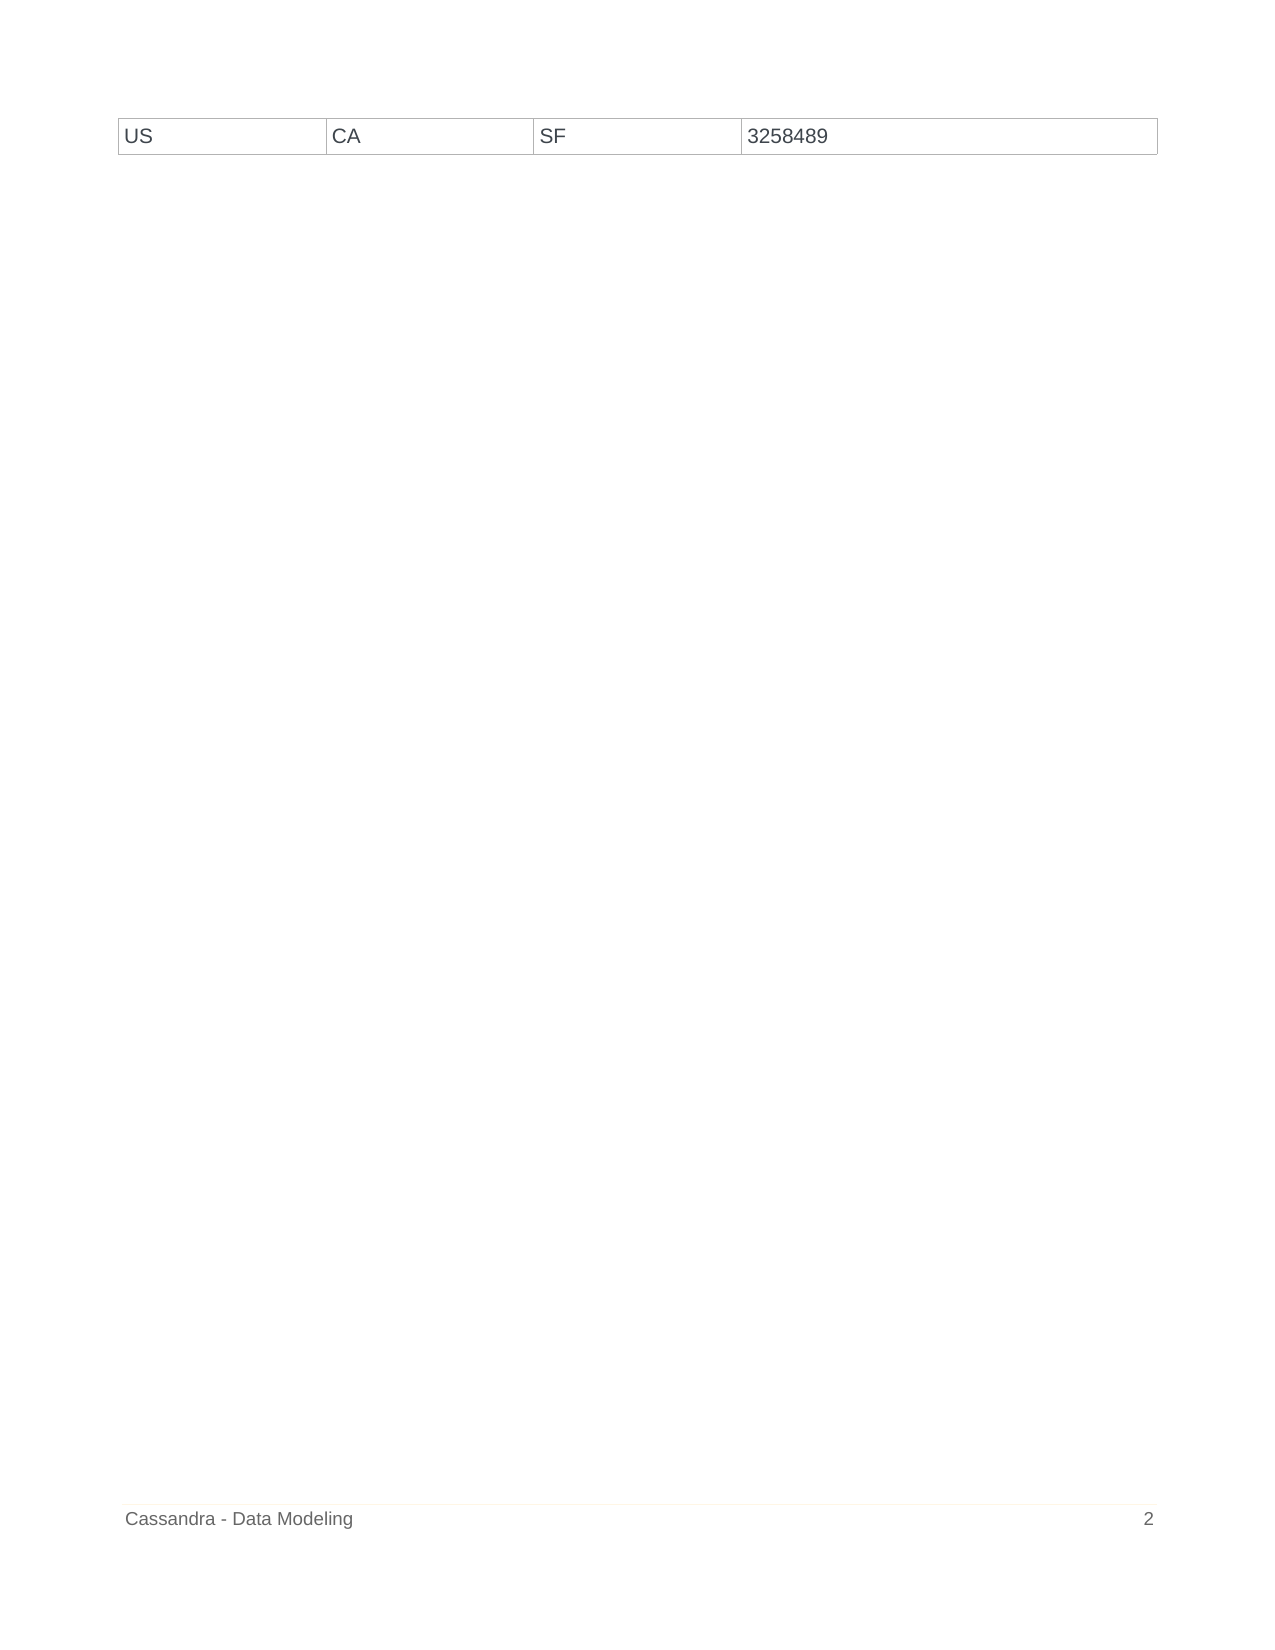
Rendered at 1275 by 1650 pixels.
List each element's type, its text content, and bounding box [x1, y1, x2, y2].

table_cell CA [327, 119, 533, 154]
table_cell 3258489 [742, 119, 1157, 154]
table_cell US [119, 119, 326, 154]
table_cell SF [534, 119, 741, 154]
